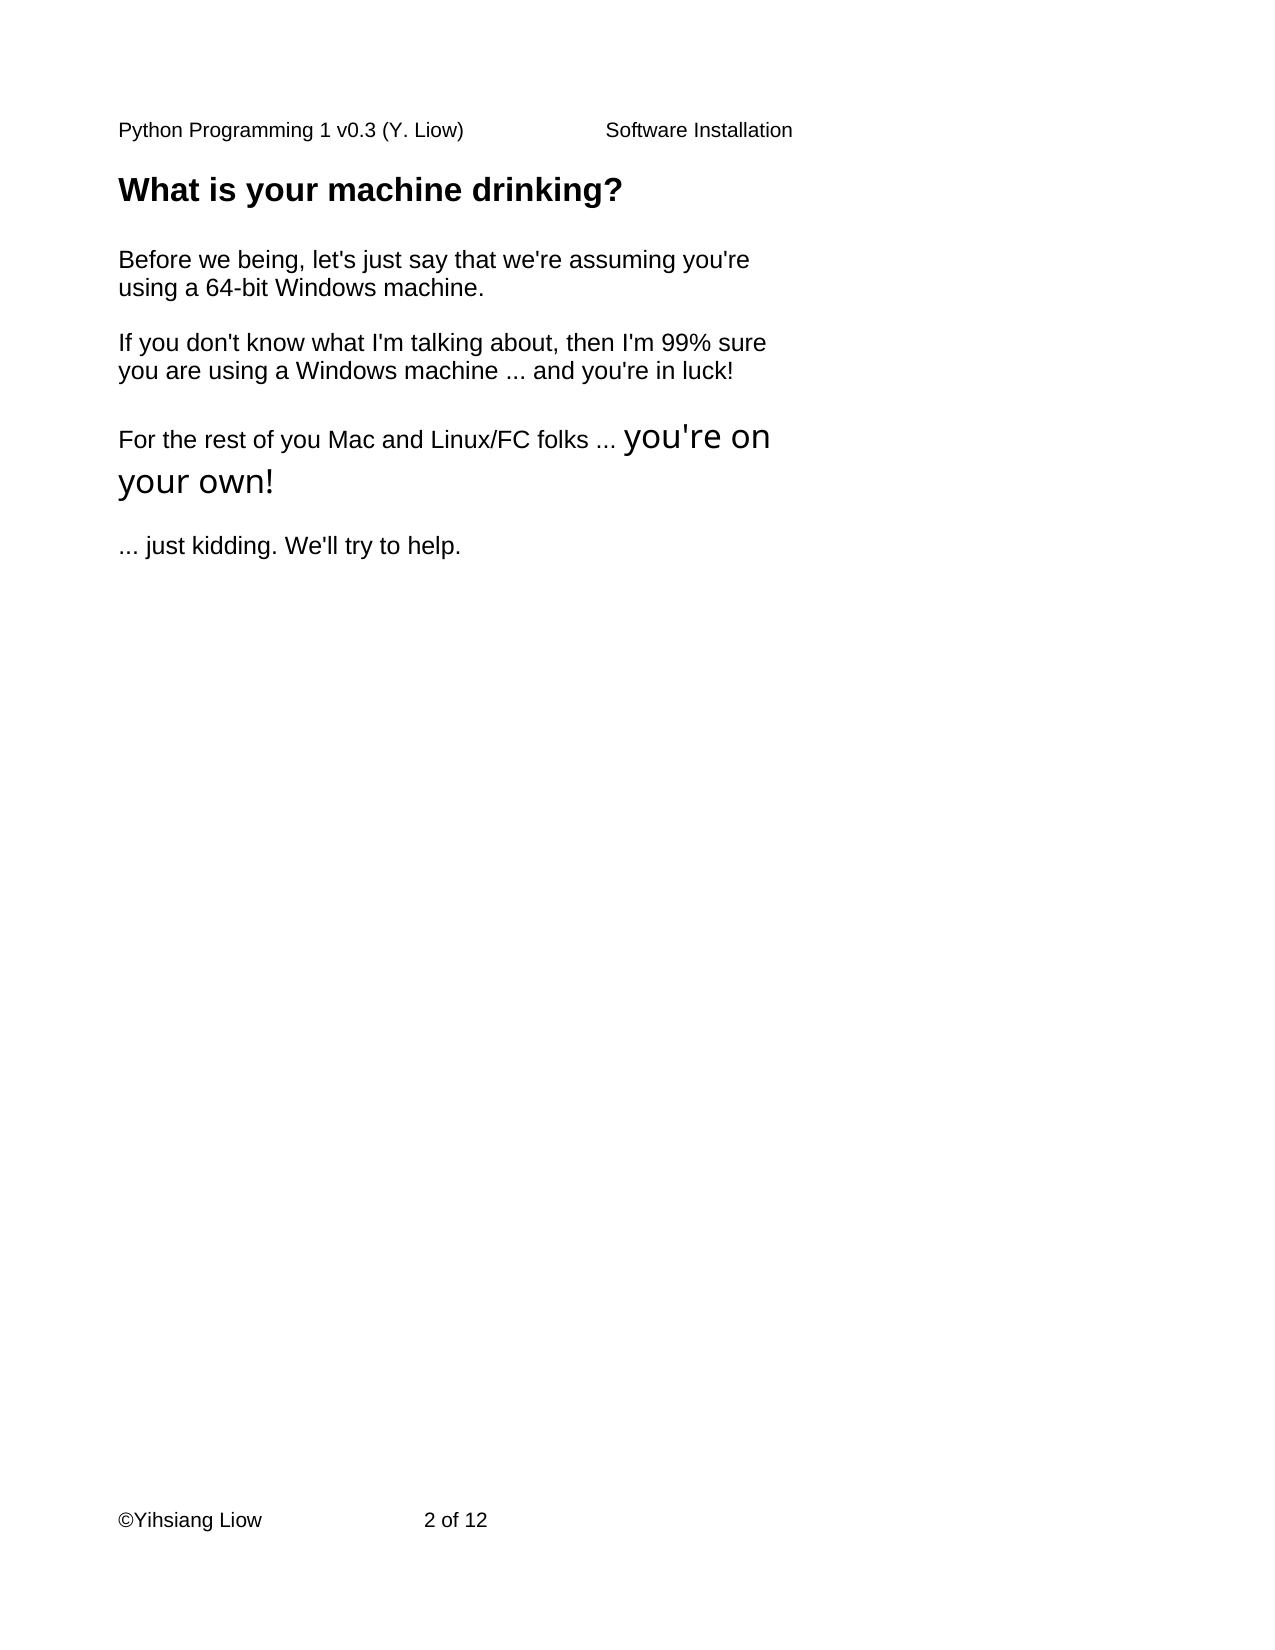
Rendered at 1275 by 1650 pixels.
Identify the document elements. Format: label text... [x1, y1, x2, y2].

text What is your machine drinking? [118, 171, 793, 208]
text Before we being, let's just say that we're assuming you're using a 64-bit Windows machine. [118, 245, 793, 301]
text If you don't know what I'm talking about, then I'm 99% sure you are using a Windows machine ... and you're in luck! [118, 329, 793, 385]
text For the rest of you Mac and Linux/FC folks ... you're on your own! [118, 413, 793, 504]
text ... just kidding. We'll try to help. [118, 532, 793, 559]
